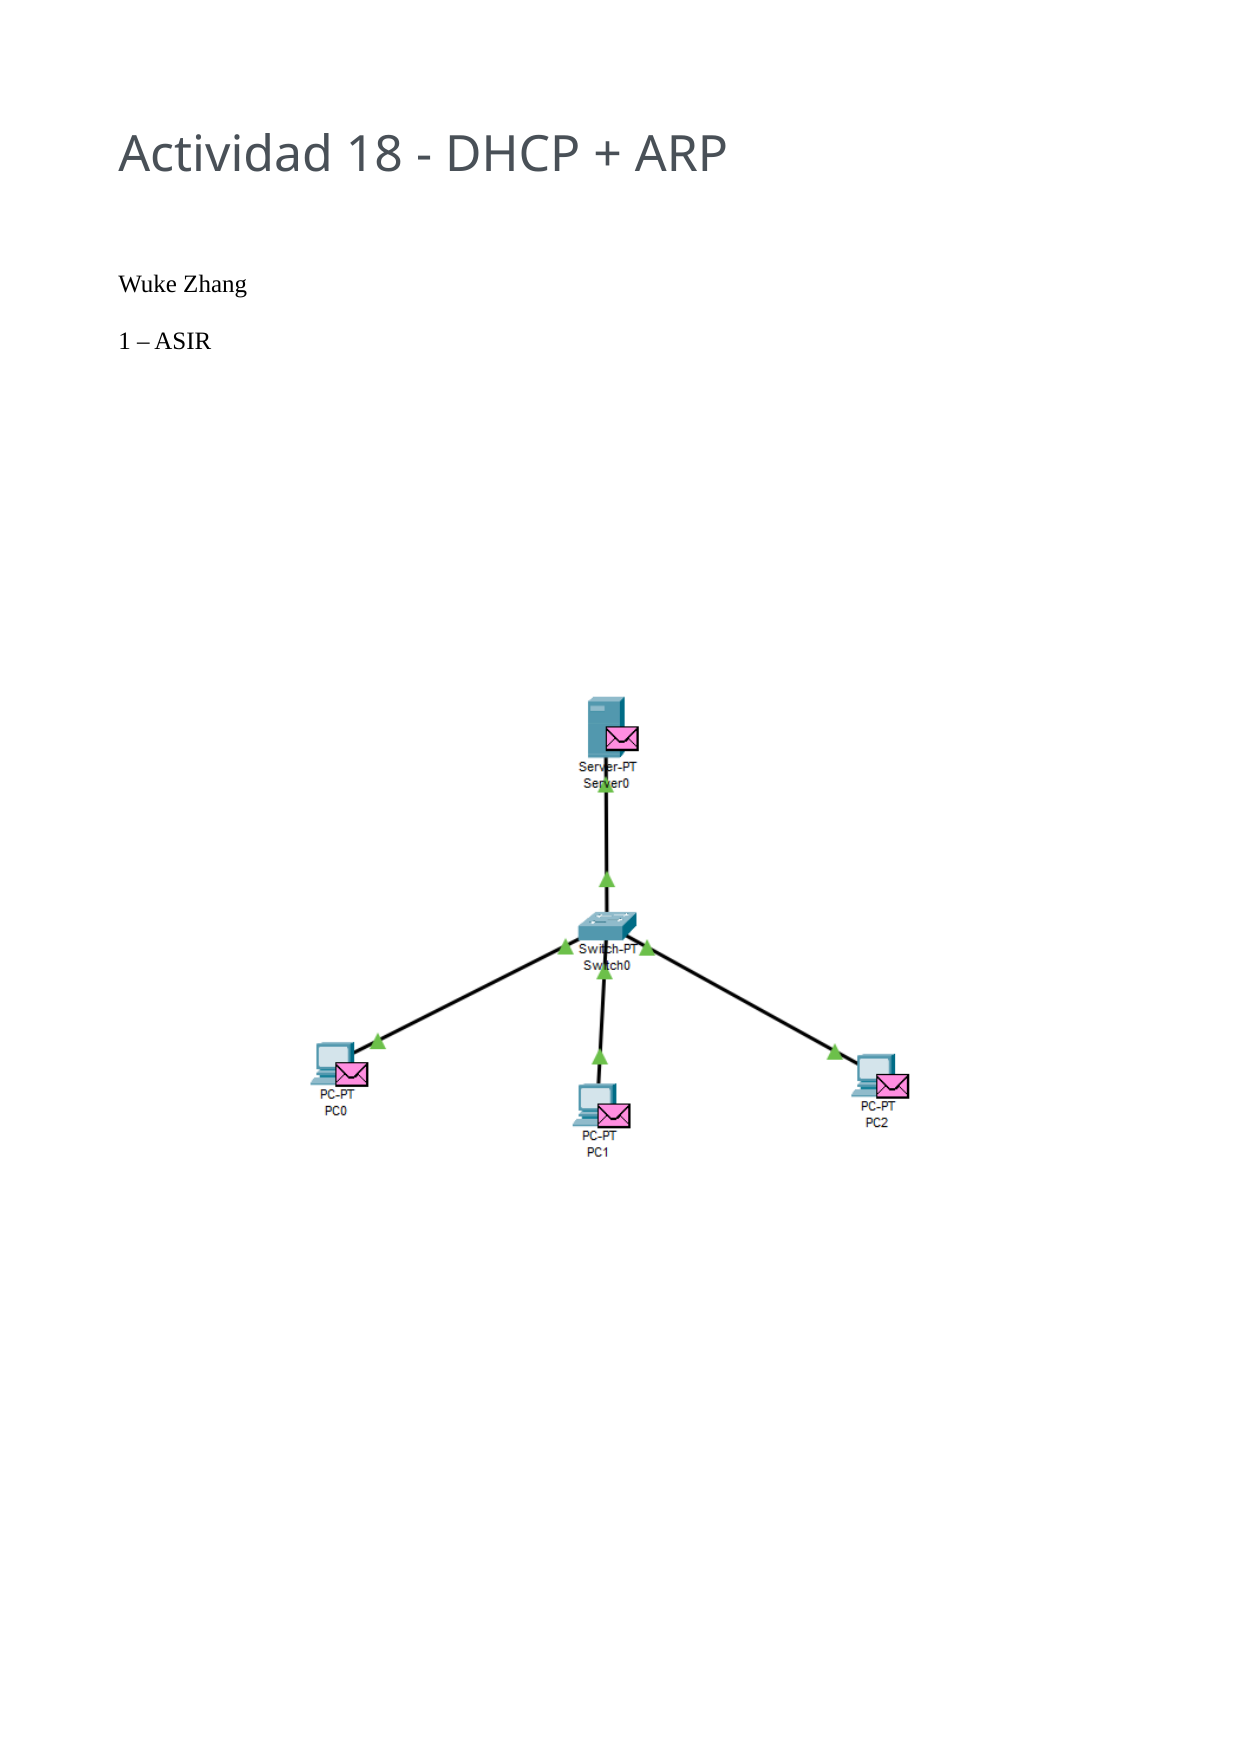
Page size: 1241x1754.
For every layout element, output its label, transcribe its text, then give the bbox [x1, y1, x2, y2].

text Wuke Zhang [118, 269, 1122, 298]
subtitle Actividad 18 - DHCP + ARP [118, 118, 1122, 186]
picture [137, 633, 1142, 1210]
text 1 – ASIR [118, 326, 1122, 355]
